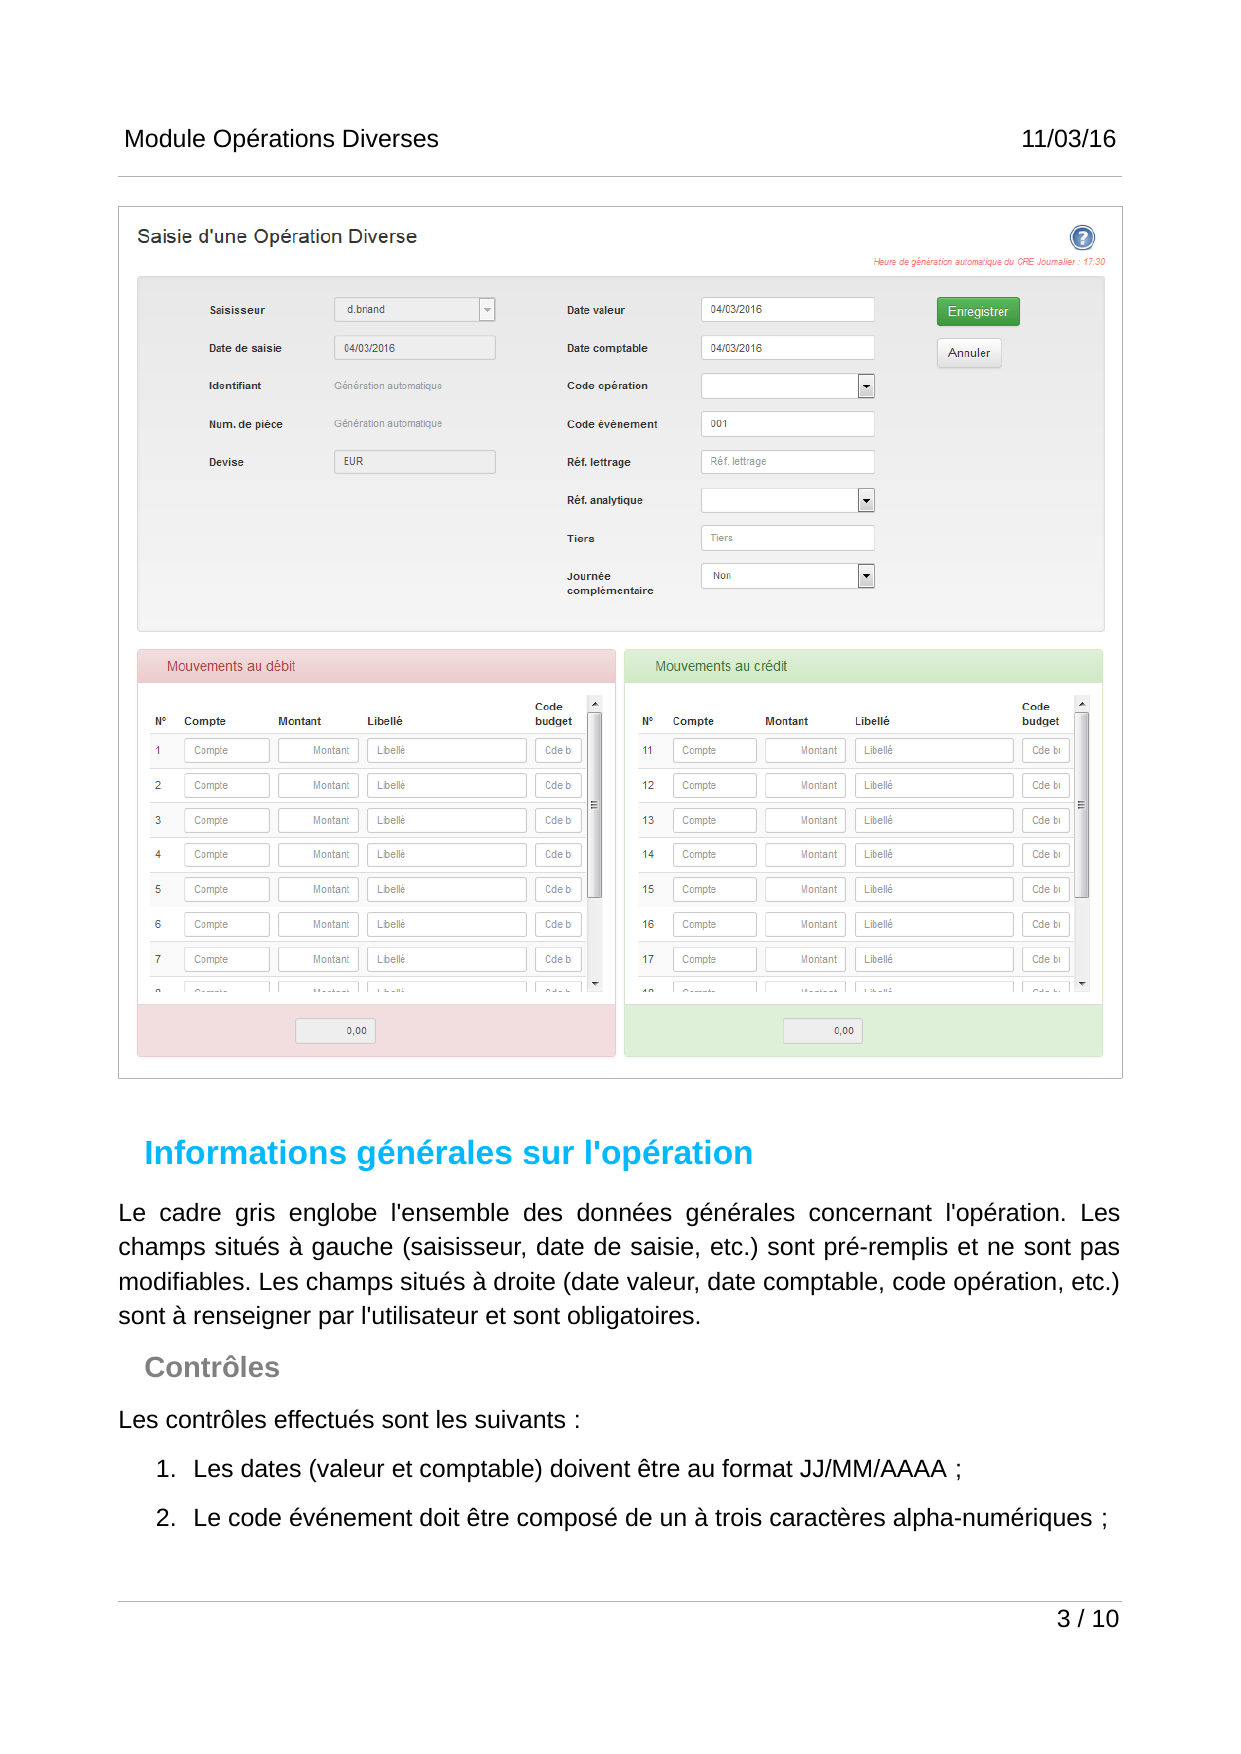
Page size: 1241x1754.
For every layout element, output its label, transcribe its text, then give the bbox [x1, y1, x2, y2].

list Les dates (valeur et comptable) doivent être au format JJ/MM/AAAA ; [156, 1454, 1122, 1482]
subtitle Contrôles [144, 1350, 1122, 1384]
list Le code événement doit être composé de un à trois caractères alpha-numériques ; [156, 1503, 1122, 1531]
subtitle Informations générales sur l'opération [144, 1133, 1122, 1171]
text Le cadre gris englobe l'ensemble des données générales concernant l'opération. Les champs situés à gauche (saisisseur, date de saisie, etc.) sont pré-remplis et ne sont pas modifiables. Les champs situés à droite (date valeur, date comptable, code opération, etc.) sont à renseigner par l'utilisateur et sont obligatoires. [118, 1198, 1122, 1330]
text Les contrôles effectués sont les suivants : [118, 1404, 1122, 1433]
picture [130, 217, 1111, 1066]
